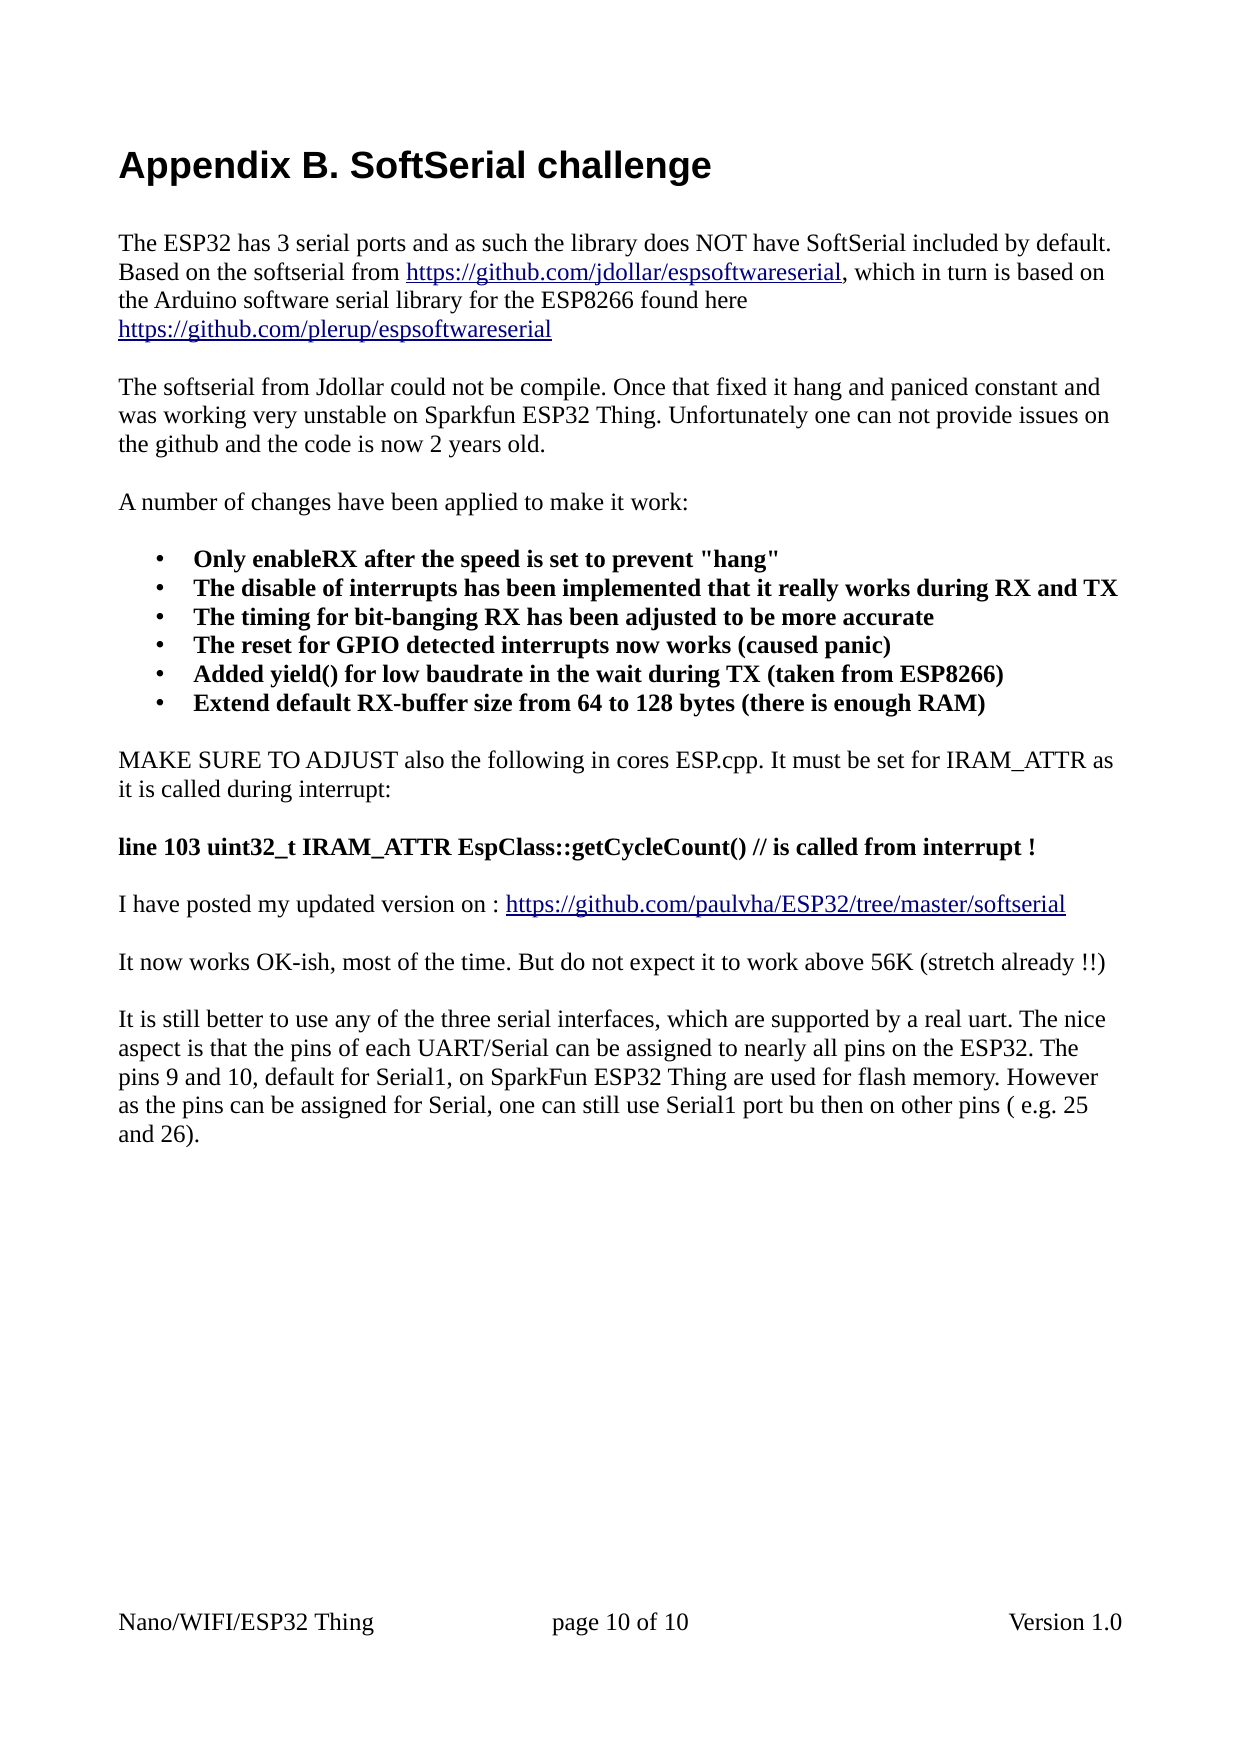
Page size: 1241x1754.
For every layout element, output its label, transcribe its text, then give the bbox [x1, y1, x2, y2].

list Extend default RX-buffer size from 64 to 128 bytes (there is enough RAM) [156, 688, 1122, 717]
text The softserial from Jdollar could not be compile. Once that fixed it hang and paniced constant and was working very unstable on Sparkfun ESP32 Thing. Unfortunately one can not provide issues on the github and the code is now 2 years old. [118, 372, 1122, 458]
text line 103 uint32_t IRAM_ATTR EspClass::getCycleCount() // is called from interrupt ! [118, 832, 1122, 861]
list The disable of interrupts has been implemented that it really works during RX and TX [156, 573, 1122, 602]
text The ESP32 has 3 serial ports and as such the library does NOT have SoftSerial included by default. Based on the softserial from https://github.com/jdollar/espsoftwareserial, which in turn is based on the Arduino software serial library for the ESP8266 found here https://github.com/plerup/espsoftwareserial [118, 228, 1122, 343]
list Added yield() for low baudrate in the wait during TX (taken from ESP8266) [156, 659, 1122, 688]
text It now works OK-ish, most of the time. But do not expect it to work above 56K (stretch already !!) [118, 947, 1122, 976]
text A number of changes have been applied to make it work: [118, 487, 1122, 516]
list The reset for GPIO detected interrupts now works (caused panic) [156, 631, 1122, 659]
text MAKE SURE TO ADJUST also the following in cores ESP.cpp. It must be set for IRAM_ATTR as it is called during interrupt: [118, 746, 1122, 803]
text I have posted my updated version on : https://github.com/paulvha/ESP32/tree/master/softserial [118, 889, 1122, 918]
list Only enableRX after the speed is set to prevent "hang" [156, 544, 1122, 573]
text It is still better to use any of the three serial interfaces, which are supported by a real uart. The nice aspect is that the pins of each UART/Serial can be assigned to nearly all pins on the ESP32. The pins 9 and 10, default for Serial1, on SparkFun ESP32 Thing are used for flash memory. However as the pins can be assigned for Serial, one can still use Serial1 port bu then on other pins ( e.g. 25 and 26). [118, 1004, 1122, 1148]
subtitle Appendix B. SoftSerial challenge [118, 143, 1122, 187]
list The timing for bit-banging RX has been adjusted to be more accurate [156, 602, 1122, 631]
